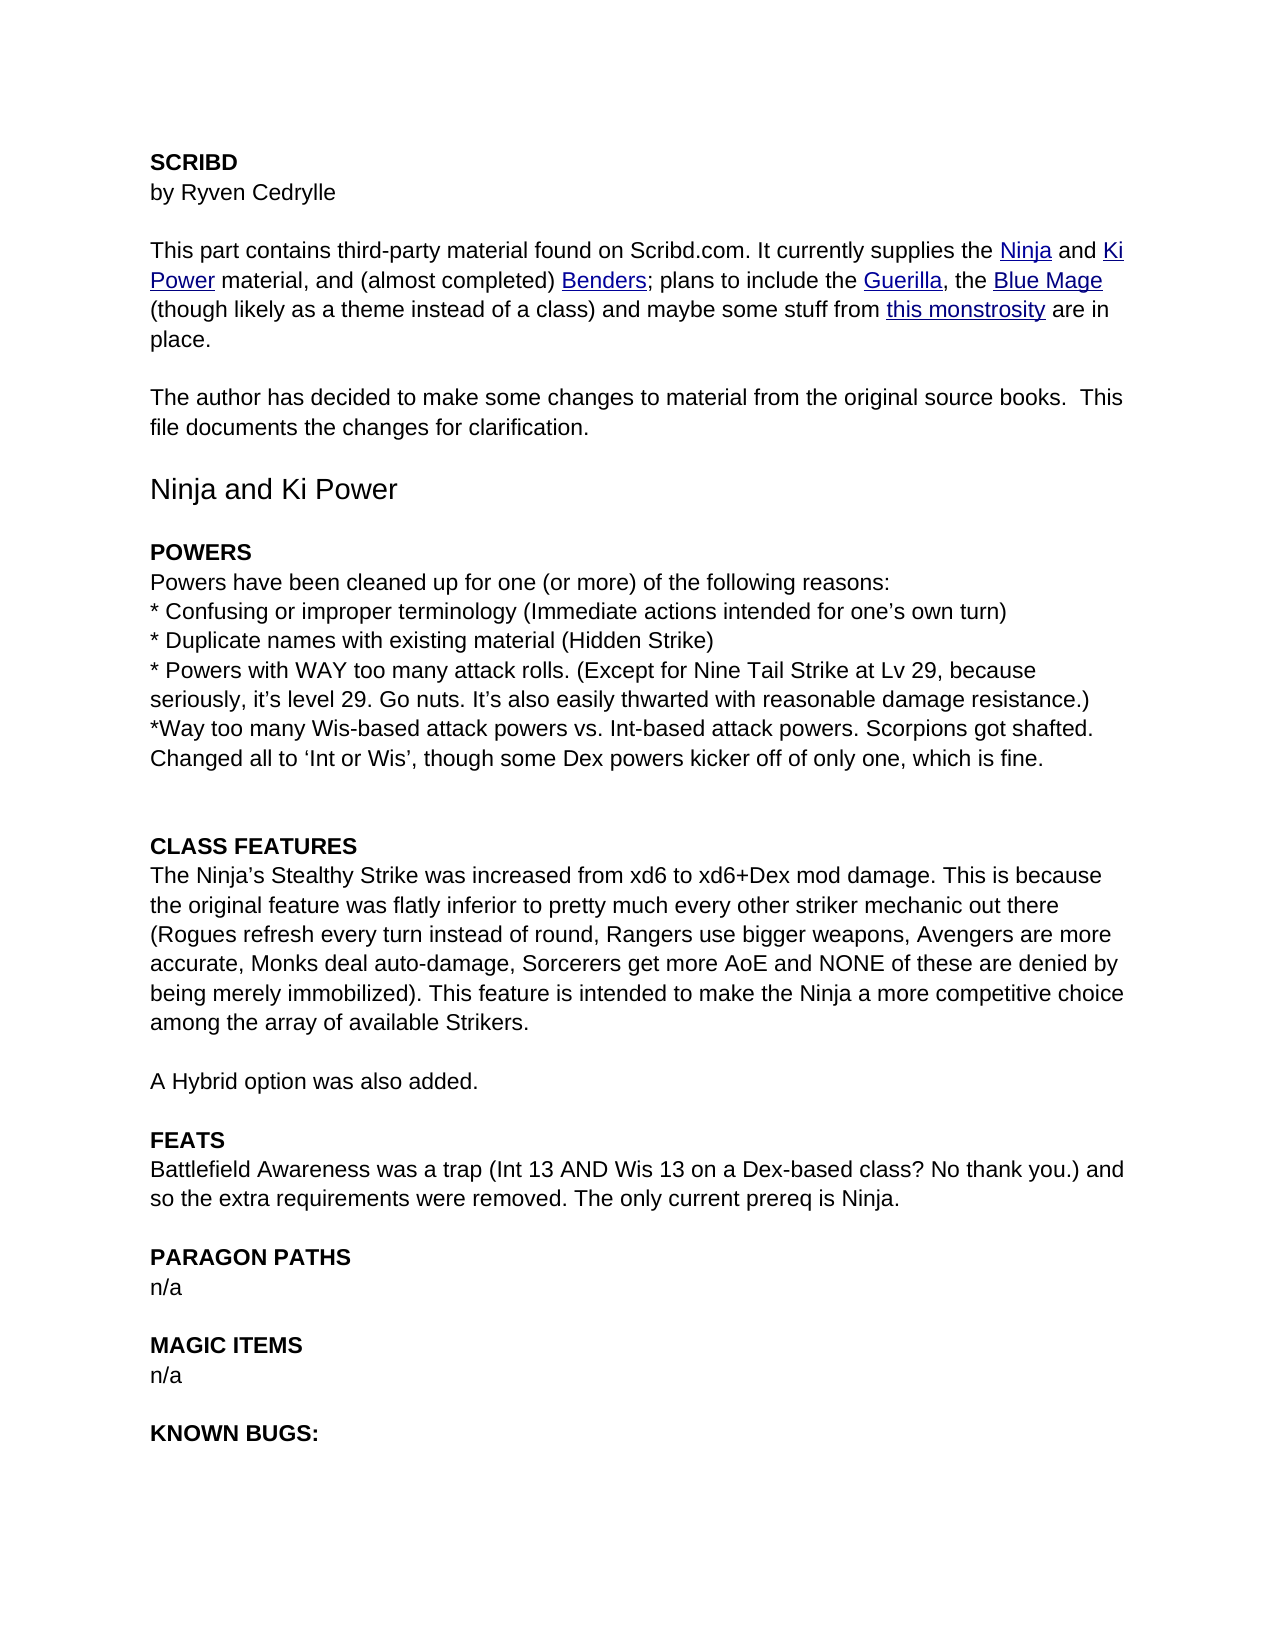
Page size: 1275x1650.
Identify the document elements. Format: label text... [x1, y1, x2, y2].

text PARAGON PATHS [150, 1245, 1125, 1271]
text * Duplicate names with existing material (Hidden Strike) [150, 628, 1125, 654]
text KNOWN BUGS: [150, 1421, 1125, 1447]
text SCRIBD [150, 150, 1125, 176]
text A Hybrid option was also added. [150, 1069, 1125, 1094]
text POWERS [150, 540, 1125, 566]
text by Ryven Cedrylle [150, 179, 1125, 205]
text This part contains third-party material found on Scribd.com. It currently supplies the Ninja and Ki Power material, and (almost completed) Benders; plans to include the Guerilla, the Blue Mage (though likely as a theme instead of a class) and maybe some stuff from this monstrosity are in place. [150, 238, 1125, 352]
text MAGIC ITEMS [150, 1333, 1125, 1359]
text Powers have been cleaned up for one (or more) of the following reasons: [150, 569, 1125, 595]
text The author has decided to make some changes to material from the original source books. This file documents the changes for clarification. [150, 385, 1125, 440]
text n/a [150, 1274, 1125, 1300]
text CLASS FEATURES [150, 834, 1125, 859]
text Battlefield Awareness was a trap (Int 13 AND Wis 13 on a Dex-based class? No thank you.) and so the extra requirements were removed. The only current prereq is Ninja. [150, 1157, 1125, 1212]
text The Ninja’s Stealthy Strike was increased from xd6 to xd6+Dex mod damage. This is because the original feature was flatly inferior to pretty much every other striker mechanic out there (Rogues refresh every turn instead of round, Rangers use bigger weapons, Avengers are more accurate, Monks deal auto-damage, Sorcerers get more AoE and NONE of these are denied by being merely immobilized). This feature is intended to make the Ninja a more competitive choice among the array of available Strikers. [150, 863, 1125, 1036]
text * Powers with WAY too many attack rolls. (Except for Nine Tail Strike at Lv 29, because seriously, it’s level 29. Go nuts. It’s also easily thwarted with reasonable damage resistance.) [150, 657, 1125, 712]
text *Way too many Wis-based attack powers vs. Int-based attack powers. Scorpions got shafted. Changed all to ‘Int or Wis’, though some Dex powers kicker off of only one, which is fine. [150, 716, 1125, 771]
text n/a [150, 1362, 1125, 1388]
text Ninja and Ki Power [150, 473, 1125, 506]
text FEATS [150, 1127, 1125, 1153]
text * Confusing or improper terminology (Immediate actions intended for one’s own turn) [150, 599, 1125, 624]
